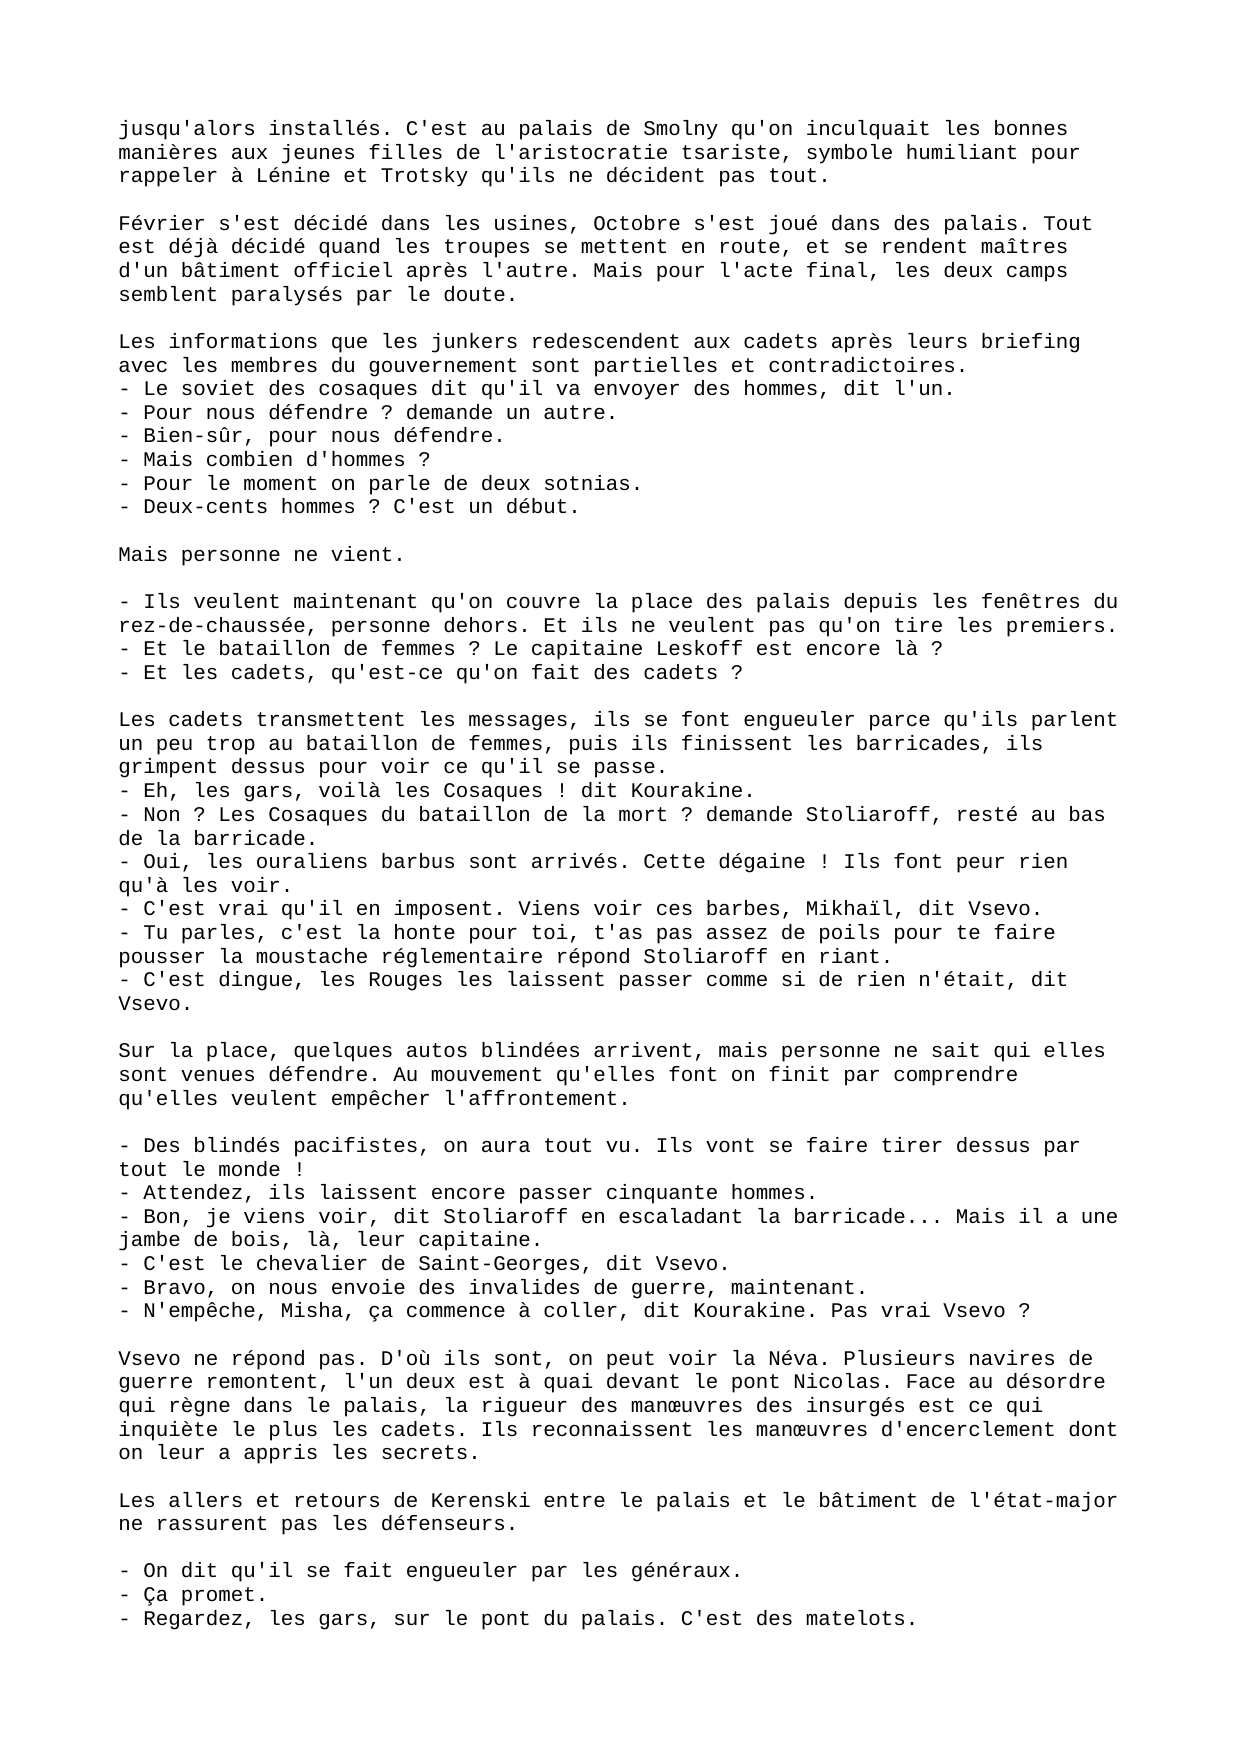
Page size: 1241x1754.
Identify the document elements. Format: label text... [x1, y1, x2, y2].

text - Tu parles, c'est la honte pour toi, t'as pas assez de poils pour te faire pousser la moustache réglementaire répond Stoliaroff en riant. [118, 922, 1122, 969]
text - Eh, les gars, voilà les Cosaques ! dit Kourakine. [118, 780, 1122, 804]
text - Oui, les ouraliens barbus sont arrivés. Cette dégaine ! Ils font peur rien qu'à les voir. [118, 851, 1122, 898]
text - Ça promet. [118, 1584, 1122, 1608]
text - Non ? Les Cosaques du bataillon de la mort ? demande Stoliaroff, resté au bas de la barricade. [118, 804, 1122, 851]
text jusqu'alors installés. C'est au palais de Smolny qu'on inculquait les bonnes manières aux jeunes filles de l'aristocratie tsariste, symbole humiliant pour rappeler à Lénine et Trotsky qu'ils ne décident pas tout. [118, 118, 1122, 189]
text - C'est le chevalier de Saint-Georges, dit Vsevo. [118, 1253, 1122, 1277]
text - Deux-cents hommes ? C'est un début. [118, 496, 1122, 520]
text Les cadets transmettent les messages, ils se font engueuler parce qu'ils parlent un peu trop au bataillon de femmes, puis ils finissent les barricades, ils grimpent dessus pour voir ce qu'il se passe. [118, 709, 1122, 780]
text Vsevo ne répond pas. D'où ils sont, on peut voir la Néva. Plusieurs navires de guerre remontent, l'un deux est à quai devant le pont Nicolas. Face au désordre qui règne dans le palais, la rigueur des manœuvres des insurgés est ce qui inquiète le plus les cadets. Ils reconnaissent les manœuvres d'encerclement dont on leur a appris les secrets. [118, 1348, 1122, 1466]
text Les informations que les junkers redescendent aux cadets après leurs briefing avec les membres du gouvernement sont partielles et contradictoires. [118, 331, 1122, 378]
text Février s'est décidé dans les usines, Octobre s'est joué dans des palais. Tout est déjà décidé quand les troupes se mettent en route, et se rendent maîtres d'un bâtiment officiel après l'autre. Mais pour l'acte final, les deux camps semblent paralysés par le doute. [118, 213, 1122, 307]
text - On dit qu'il se fait engueuler par les généraux. [118, 1561, 1122, 1584]
text Les allers et retours de Kerenski entre le palais et le bâtiment de l'état-major ne rassurent pas les défenseurs. [118, 1489, 1122, 1537]
text - C'est dingue, les Rouges les laissent passer comme si de rien n'était, dit Vsevo. [118, 969, 1122, 1017]
text - Pour le moment on parle de deux sotnias. [118, 473, 1122, 496]
text - Mais combien d'hommes ? [118, 449, 1122, 473]
text Mais personne ne vient. [118, 544, 1122, 567]
text - Le soviet des cosaques dit qu'il va envoyer des hommes, dit l'un. [118, 378, 1122, 402]
text - Bien-sûr, pour nous défendre. [118, 426, 1122, 449]
text - Bravo, on nous envoie des invalides de guerre, maintenant. [118, 1277, 1122, 1300]
text - Bon, je viens voir, dit Stoliaroff en escaladant la barricade... Mais il a une jambe de bois, là, leur capitaine. [118, 1206, 1122, 1253]
text - C'est vrai qu'il en imposent. Viens voir ces barbes, Mikhaïl, dit Vsevo. [118, 898, 1122, 922]
text - Des blindés pacifistes, on aura tout vu. Ils vont se faire tirer dessus par tout le monde ! [118, 1135, 1122, 1182]
text - Pour nous défendre ? demande un autre. [118, 402, 1122, 426]
text - Ils veulent maintenant qu'on couvre la place des palais depuis les fenêtres du rez-de-chaussée, personne dehors. Et ils ne veulent pas qu'on tire les premiers. [118, 591, 1122, 638]
text - N'empêche, Misha, ça commence à coller, dit Kourakine. Pas vrai Vsevo ? [118, 1300, 1122, 1324]
text - Regardez, les gars, sur le pont du palais. C'est des matelots. [118, 1608, 1122, 1631]
text - Et le bataillon de femmes ? Le capitaine Leskoff est encore là ? [118, 638, 1122, 662]
text Sur la place, quelques autos blindées arrivent, mais personne ne sait qui elles sont venues défendre. Au mouvement qu'elles font on finit par comprendre qu'elles veulent empêcher l'affrontement. [118, 1040, 1122, 1111]
text - Attendez, ils laissent encore passer cinquante hommes. [118, 1182, 1122, 1206]
text - Et les cadets, qu'est-ce qu'on fait des cadets ? [118, 662, 1122, 686]
